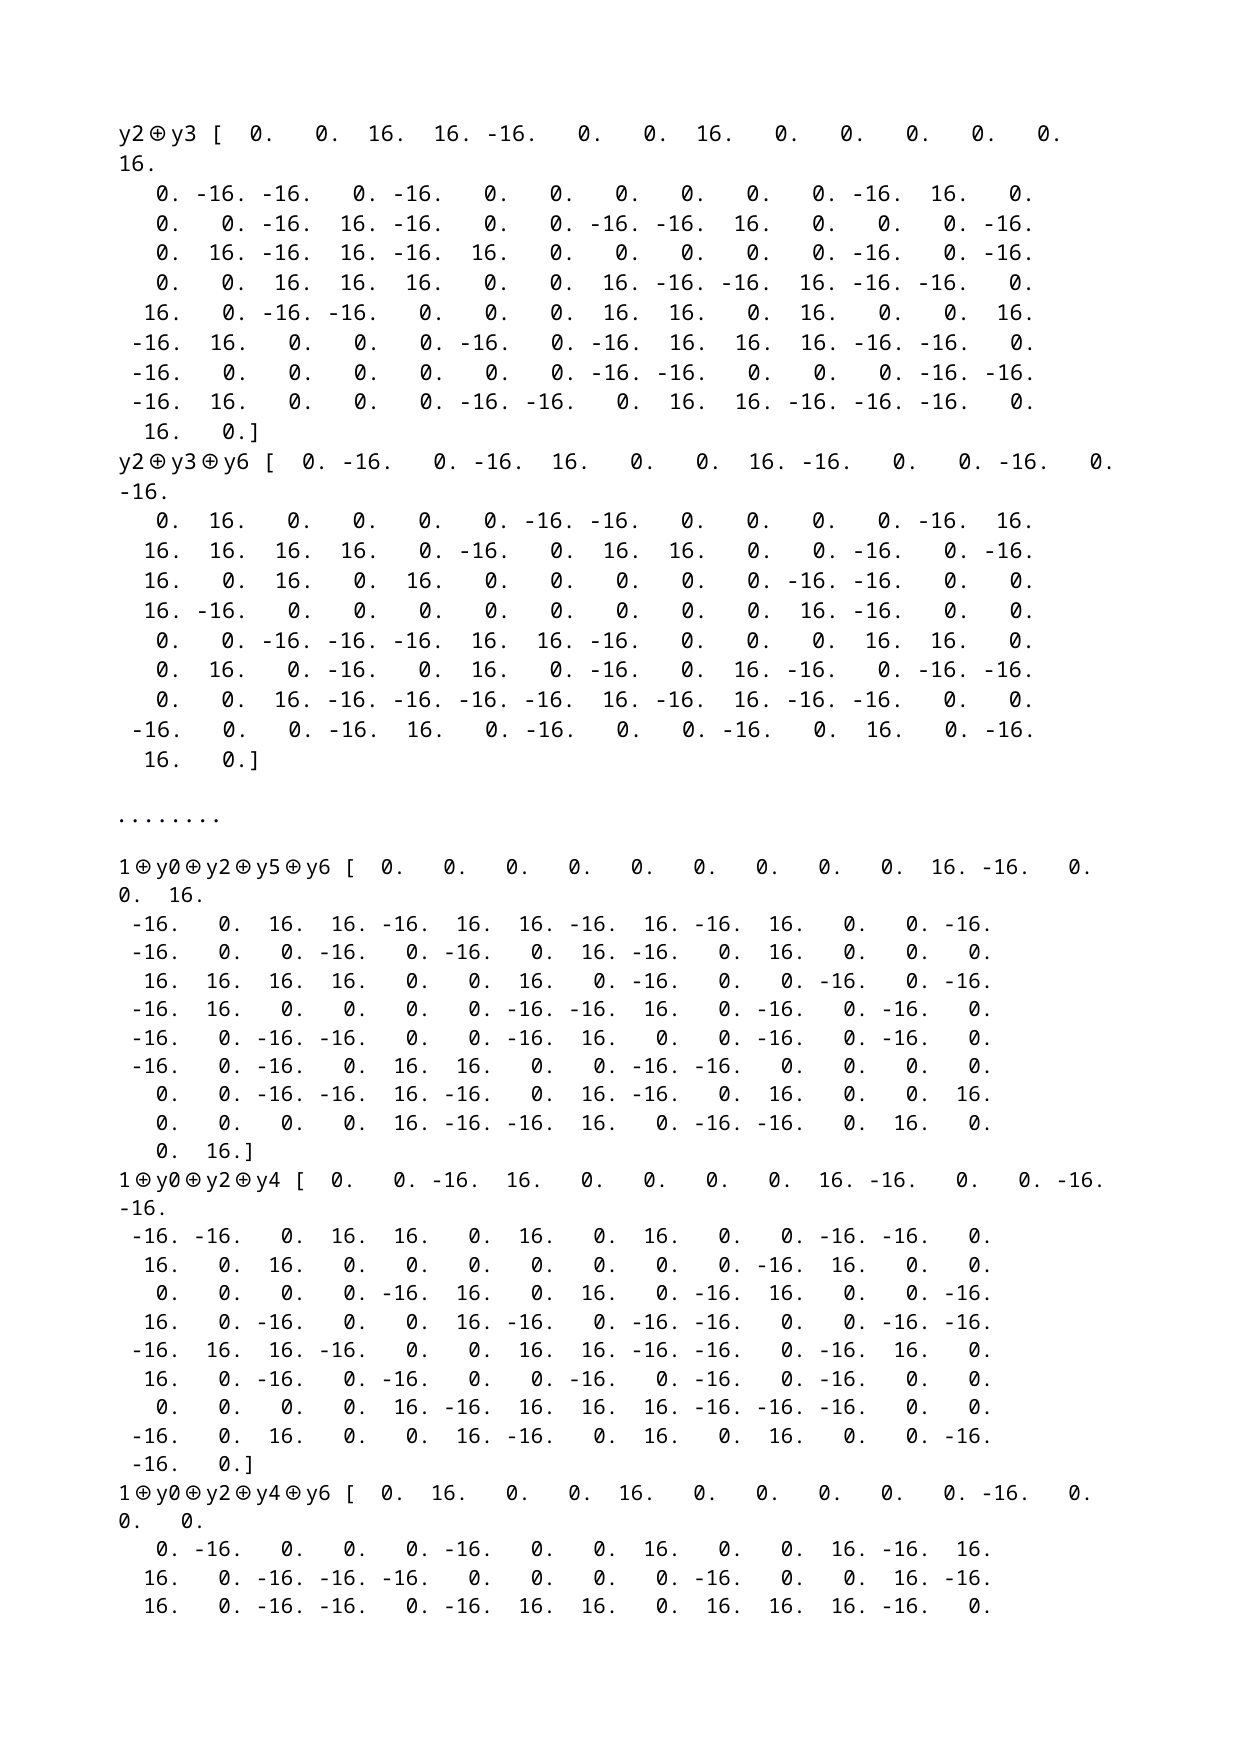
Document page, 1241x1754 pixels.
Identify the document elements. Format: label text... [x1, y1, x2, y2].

text y2⊕y3 [ 0. 0. 16. 16. -16. 0. 0. 16. 0. 0. 0. 0. 0. 16. [118, 118, 1122, 178]
text 16. 0. -16. 0. -16. 0. 0. -16. 0. -16. 0. -16. 0. 0. [118, 1364, 1122, 1392]
text -16. 16. 0. 0. 0. -16. 0. -16. 16. 16. 16. -16. -16. 0. [118, 327, 1122, 356]
text 0. 0. 16. -16. -16. -16. -16. 16. -16. 16. -16. -16. 0. 0. [118, 684, 1122, 714]
text 0. 0. 16. 16. 16. 0. 0. 16. -16. -16. 16. -16. -16. 0. [118, 267, 1122, 297]
text 16. 0.] [118, 744, 1122, 773]
text 16. 0. 16. 0. 16. 0. 0. 0. 0. 0. -16. -16. 0. 0. [118, 565, 1122, 595]
text 0. 16. 0. -16. 0. 16. 0. -16. 0. 16. -16. 0. -16. -16. [118, 654, 1122, 684]
text 0. -16. -16. 0. -16. 0. 0. 0. 0. 0. 0. -16. 16. 0. [118, 178, 1122, 207]
text 16. 16. 16. 16. 0. -16. 0. 16. 16. 0. 0. -16. 0. -16. [118, 535, 1122, 565]
text . . . . . . . . [118, 797, 1122, 828]
text -16. 0.] [118, 1449, 1122, 1478]
text -16. 0. -16. -16. 0. 0. -16. 16. 0. 0. -16. 0. -16. 0. [118, 1023, 1122, 1051]
text 16. 0. 16. 0. 0. 0. 0. 0. 0. 0. -16. 16. 0. 0. [118, 1250, 1122, 1278]
text 0. 16.] [118, 1136, 1122, 1165]
text 1⊕y0⊕y2⊕y4⊕y6 [ 0. 16. 0. 0. 16. 0. 0. 0. 0. 0. -16. 0. 0. 0. [118, 1478, 1122, 1534]
text -16. 0. 16. 16. -16. 16. 16. -16. 16. -16. 16. 0. 0. -16. [118, 909, 1122, 937]
text 0. 0. 0. 0. -16. 16. 0. 16. 0. -16. 16. 0. 0. -16. [118, 1278, 1122, 1307]
text 0. 16. -16. 16. -16. 16. 0. 0. 0. 0. 0. -16. 0. -16. [118, 237, 1122, 267]
text 0. 0. 0. 0. 16. -16. 16. 16. 16. -16. -16. -16. 0. 0. [118, 1392, 1122, 1421]
text 0. 0. 0. 0. 16. -16. -16. 16. 0. -16. -16. 0. 16. 0. [118, 1108, 1122, 1136]
text -16. 16. 0. 0. 0. 0. -16. -16. 16. 0. -16. 0. -16. 0. [118, 994, 1122, 1023]
text -16. 0. 0. -16. 16. 0. -16. 0. 0. -16. 0. 16. 0. -16. [118, 714, 1122, 744]
text -16. 16. 0. 0. 0. -16. -16. 0. 16. 16. -16. -16. -16. 0. [118, 386, 1122, 416]
text 0. 0. -16. 16. -16. 0. 0. -16. -16. 16. 0. 0. 0. -16. [118, 207, 1122, 237]
text 16. -16. 0. 0. 0. 0. 0. 0. 0. 0. 16. -16. 0. 0. [118, 595, 1122, 624]
text 16. 0. -16. 0. 0. 16. -16. 0. -16. -16. 0. 0. -16. -16. [118, 1307, 1122, 1335]
text 16. 0. -16. -16. -16. 0. 0. 0. 0. -16. 0. 0. 16. -16. [118, 1563, 1122, 1591]
text -16. 16. 16. -16. 0. 0. 16. 16. -16. -16. 0. -16. 16. 0. [118, 1335, 1122, 1364]
text -16. 0. 16. 0. 0. 16. -16. 0. 16. 0. 16. 0. 0. -16. [118, 1421, 1122, 1449]
text -16. 0. -16. 0. 16. 16. 0. 0. -16. -16. 0. 0. 0. 0. [118, 1051, 1122, 1079]
text -16. -16. 0. 16. 16. 0. 16. 0. 16. 0. 0. -16. -16. 0. [118, 1222, 1122, 1250]
text 0. 16. 0. 0. 0. 0. -16. -16. 0. 0. 0. 0. -16. 16. [118, 505, 1122, 535]
text -16. 0. 0. 0. 0. 0. 0. -16. -16. 0. 0. 0. -16. -16. [118, 356, 1122, 386]
text -16. 0. 0. -16. 0. -16. 0. 16. -16. 0. 16. 0. 0. 0. [118, 937, 1122, 966]
text 1⊕y0⊕y2⊕y4 [ 0. 0. -16. 16. 0. 0. 0. 0. 16. -16. 0. 0. -16. -16. [118, 1165, 1122, 1222]
text 1⊕y0⊕y2⊕y5⊕y6 [ 0. 0. 0. 0. 0. 0. 0. 0. 0. 16. -16. 0. 0. 16. [118, 852, 1122, 909]
text 0. 0. -16. -16. 16. -16. 0. 16. -16. 0. 16. 0. 0. 16. [118, 1079, 1122, 1108]
text 16. 16. 16. 16. 0. 0. 16. 0. -16. 0. 0. -16. 0. -16. [118, 966, 1122, 994]
text 0. 0. -16. -16. -16. 16. 16. -16. 0. 0. 0. 16. 16. 0. [118, 624, 1122, 654]
text 16. 0. -16. -16. 0. 0. 0. 16. 16. 0. 16. 0. 0. 16. [118, 297, 1122, 327]
text y2⊕y3⊕y6 [ 0. -16. 0. -16. 16. 0. 0. 16. -16. 0. 0. -16. 0. -16. [118, 446, 1122, 505]
text 0. -16. 0. 0. 0. -16. 0. 0. 16. 0. 0. 16. -16. 16. [118, 1534, 1122, 1563]
text 16. 0. -16. -16. 0. -16. 16. 16. 0. 16. 16. 16. -16. 0. [118, 1591, 1122, 1620]
text 16. 0.] [118, 416, 1122, 446]
